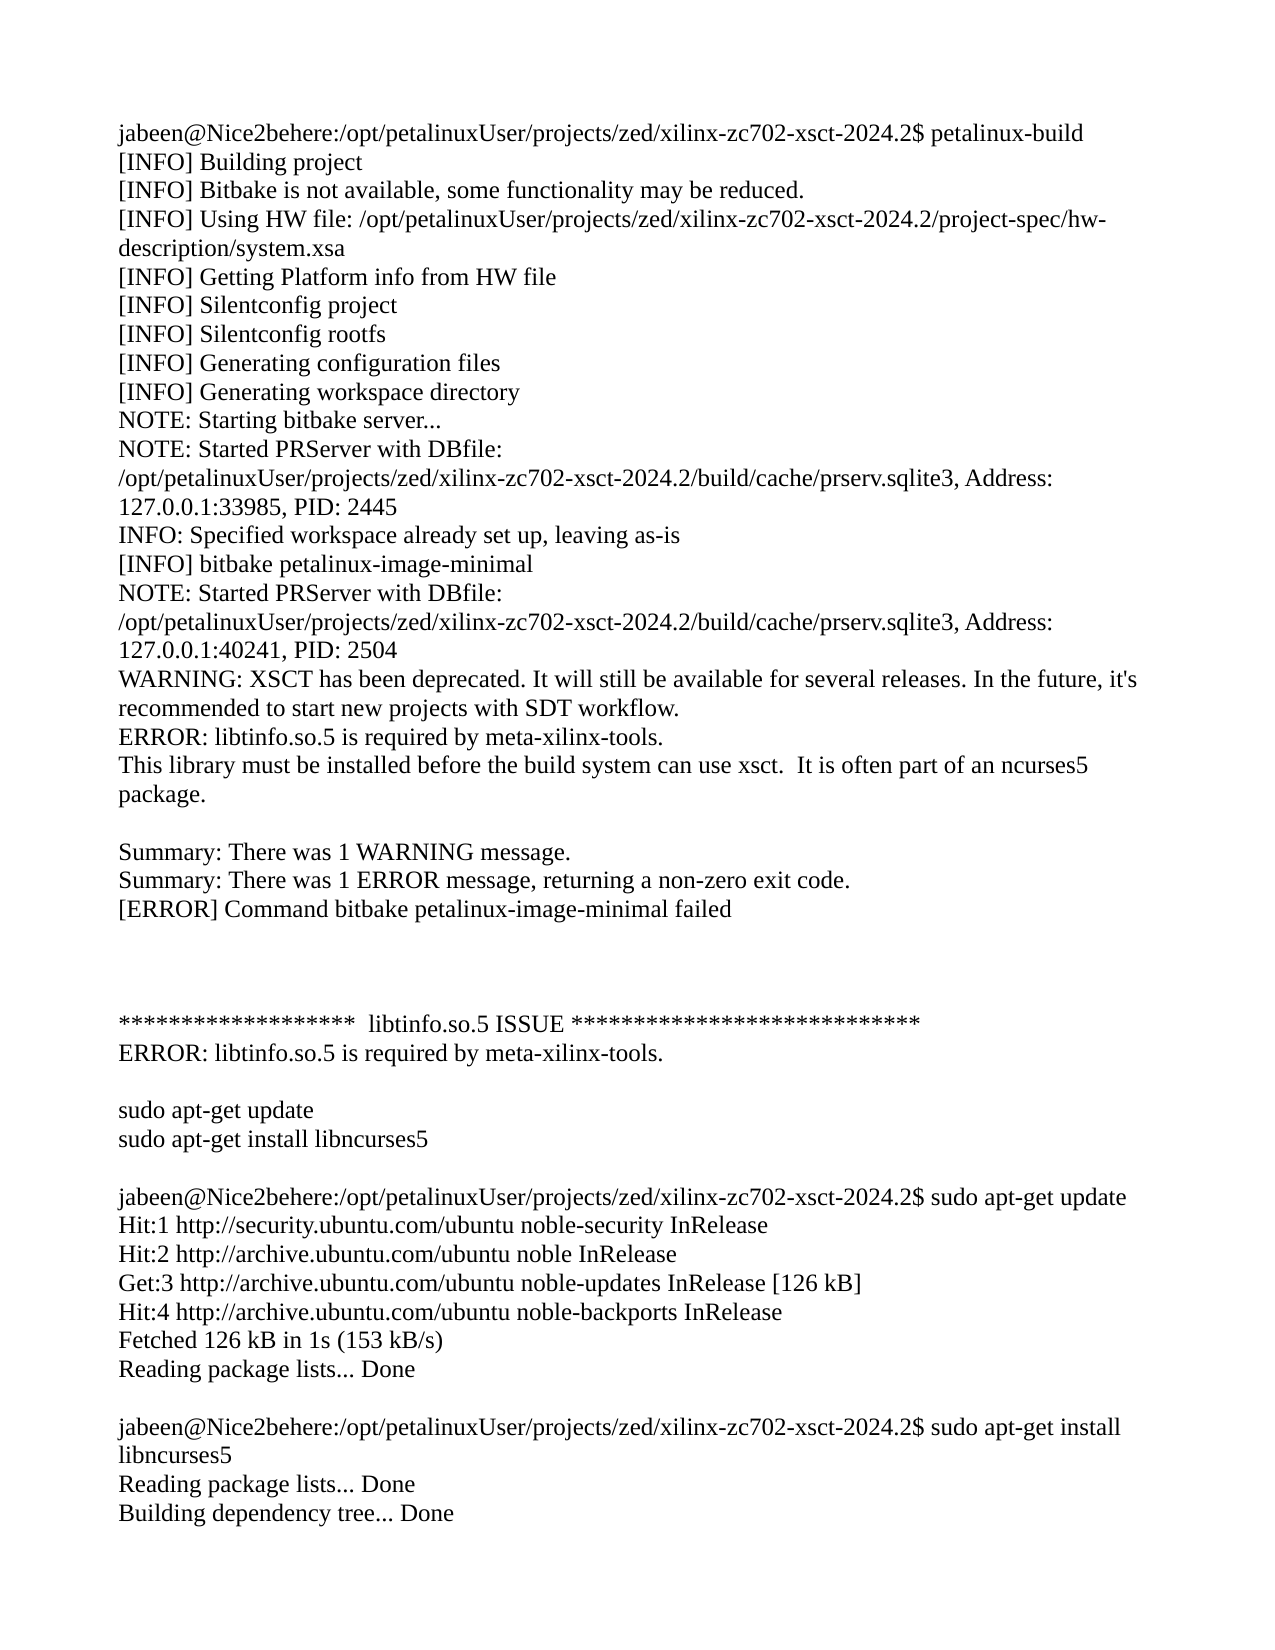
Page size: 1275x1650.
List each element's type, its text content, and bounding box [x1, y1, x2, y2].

text Fetched 126 kB in 1s (153 kB/s) [118, 1326, 1157, 1354]
text [INFO] Generating configuration files [118, 348, 1157, 377]
text [INFO] Silentconfig rootfs [118, 319, 1157, 348]
text Building dependency tree... Done [118, 1498, 1157, 1527]
text ERROR: libtinfo.so.5 is required by meta-xilinx-tools. [118, 1038, 1157, 1067]
text [INFO] Building project [118, 147, 1157, 176]
text sudo apt-get install libncurses5 [118, 1124, 1157, 1153]
text [INFO] Using HW file: /opt/petalinuxUser/projects/zed/xilinx-zc702-xsct-2024.2/project-spec/hw-description/system.xsa [118, 204, 1157, 262]
text NOTE: Starting bitbake server... [118, 406, 1157, 434]
text jabeen@Nice2behere:/opt/petalinuxUser/projects/zed/xilinx-zc702-xsct-2024.2$ petalinux-build [118, 118, 1157, 147]
text INFO: Specified workspace already set up, leaving as-is [118, 521, 1157, 549]
text Hit:1 http://security.ubuntu.com/ubuntu noble-security InRelease [118, 1211, 1157, 1239]
text NOTE: Started PRServer with DBfile: /opt/petalinuxUser/projects/zed/xilinx-zc702-xsct-2024.2/build/cache/prserv.sqlite3, Address: 127.0.0.1:33985, PID: 2445 [118, 434, 1157, 521]
text ERROR: libtinfo.so.5 is required by meta-xilinx-tools. [118, 722, 1157, 751]
text NOTE: Started PRServer with DBfile: /opt/petalinuxUser/projects/zed/xilinx-zc702-xsct-2024.2/build/cache/prserv.sqlite3, Address: 127.0.0.1:40241, PID: 2504 [118, 578, 1157, 664]
text WARNING: XSCT has been deprecated. It will still be available for several releases. In the future, it's recommended to start new projects with SDT workflow. [118, 664, 1157, 722]
text [INFO] Bitbake is not available, some functionality may be reduced. [118, 176, 1157, 204]
text sudo apt-get update [118, 1096, 1157, 1124]
text Hit:2 http://archive.ubuntu.com/ubuntu noble InRelease [118, 1239, 1157, 1268]
text [INFO] Getting Platform info from HW file [118, 262, 1157, 291]
text Summary: There was 1 WARNING message. [118, 837, 1157, 866]
text Get:3 http://archive.ubuntu.com/ubuntu noble-updates InRelease [126 kB] [118, 1268, 1157, 1297]
text Summary: There was 1 ERROR message, returning a non-zero exit code. [118, 866, 1157, 894]
text jabeen@Nice2behere:/opt/petalinuxUser/projects/zed/xilinx-zc702-xsct-2024.2$ sudo apt-get update [118, 1182, 1157, 1211]
text [INFO] bitbake petalinux-image-minimal [118, 549, 1157, 578]
text Reading package lists... Done [118, 1469, 1157, 1498]
text [INFO] Silentconfig project [118, 291, 1157, 319]
text ******************* libtinfo.so.5 ISSUE **************************** [118, 1009, 1157, 1038]
text This library must be installed before the build system can use xsct. It is often part of an ncurses5 package. [118, 751, 1157, 808]
text Hit:4 http://archive.ubuntu.com/ubuntu noble-backports InRelease [118, 1297, 1157, 1326]
text [INFO] Generating workspace directory [118, 377, 1157, 406]
text jabeen@Nice2behere:/opt/petalinuxUser/projects/zed/xilinx-zc702-xsct-2024.2$ sudo apt-get install libncurses5 [118, 1412, 1157, 1469]
text Reading package lists... Done [118, 1354, 1157, 1383]
text [ERROR] Command bitbake petalinux-image-minimal failed [118, 894, 1157, 923]
